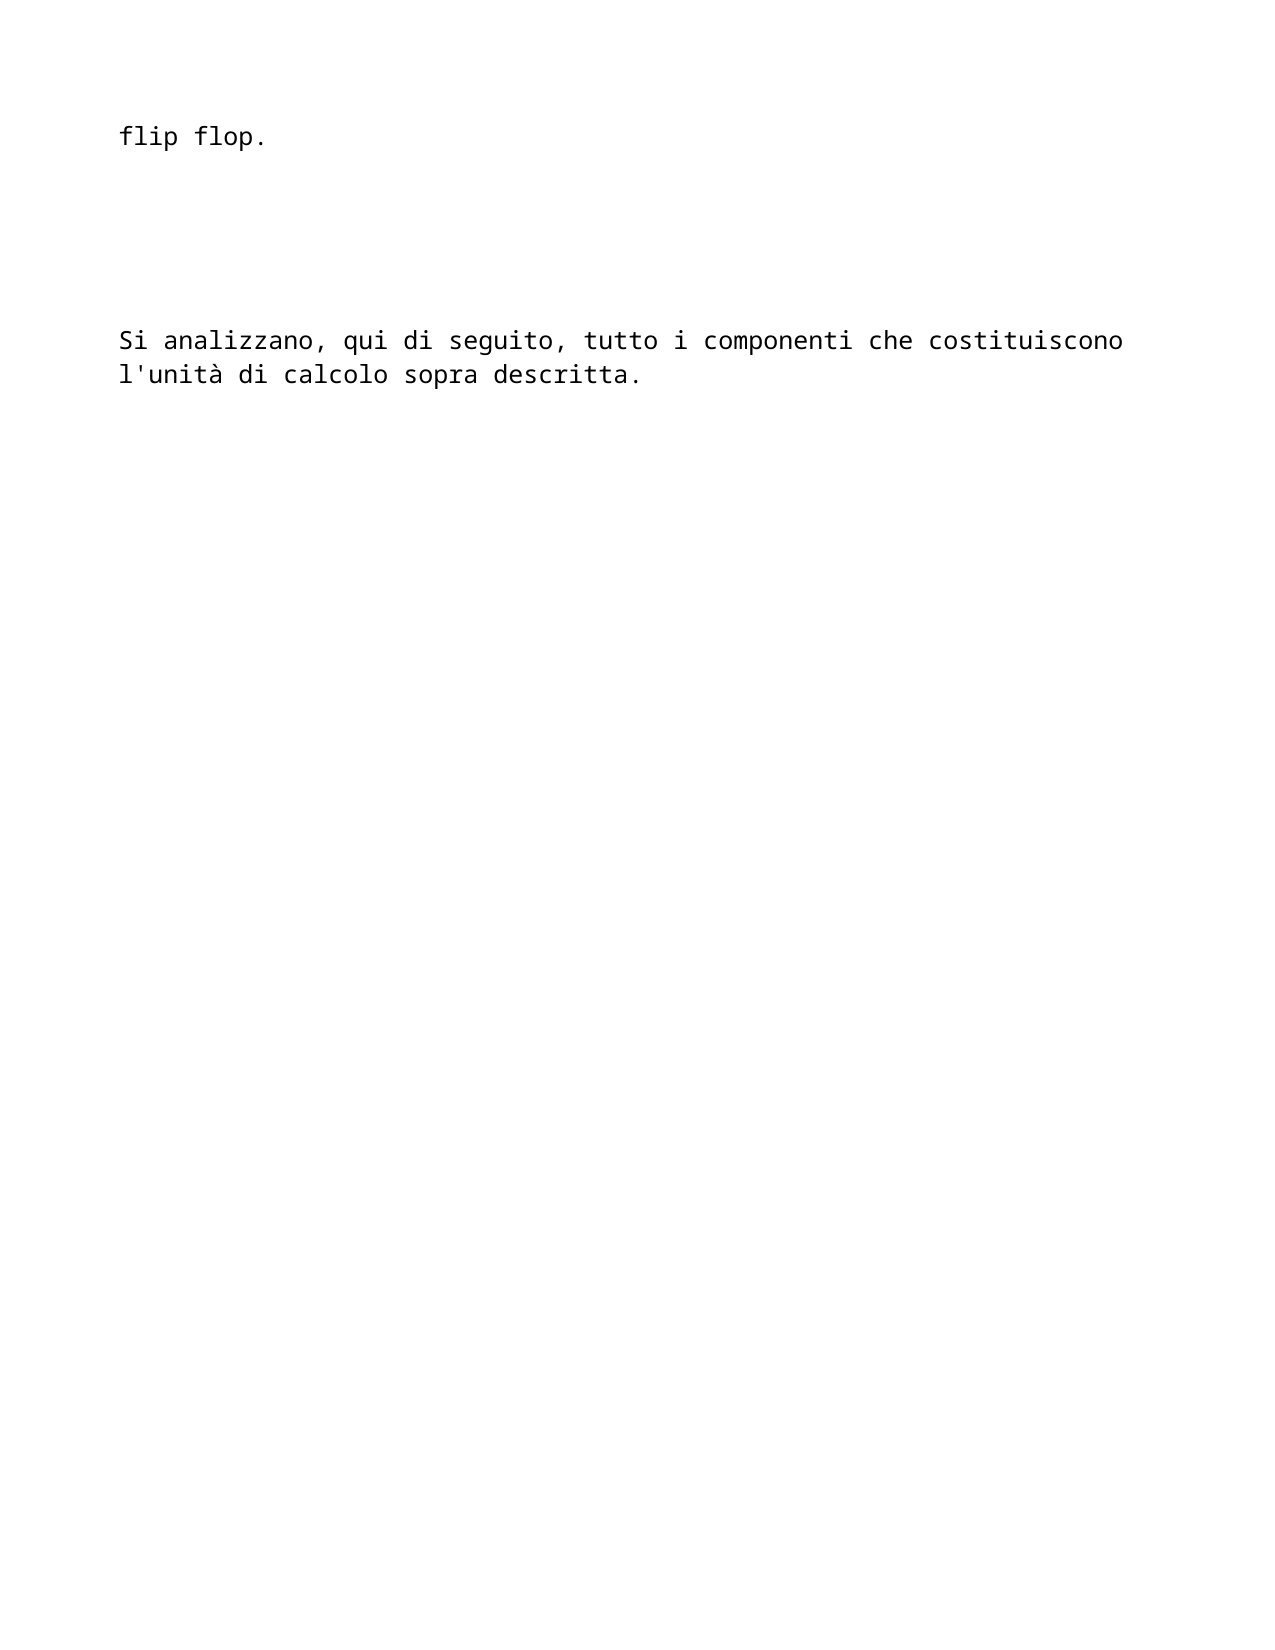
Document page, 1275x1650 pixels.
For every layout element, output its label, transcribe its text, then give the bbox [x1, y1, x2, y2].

text flip flop. [118, 118, 1157, 152]
text Si analizzano, qui di seguito, tutto i componenti che costituiscono l'unità di calcolo sopra descritta. [118, 322, 1157, 391]
